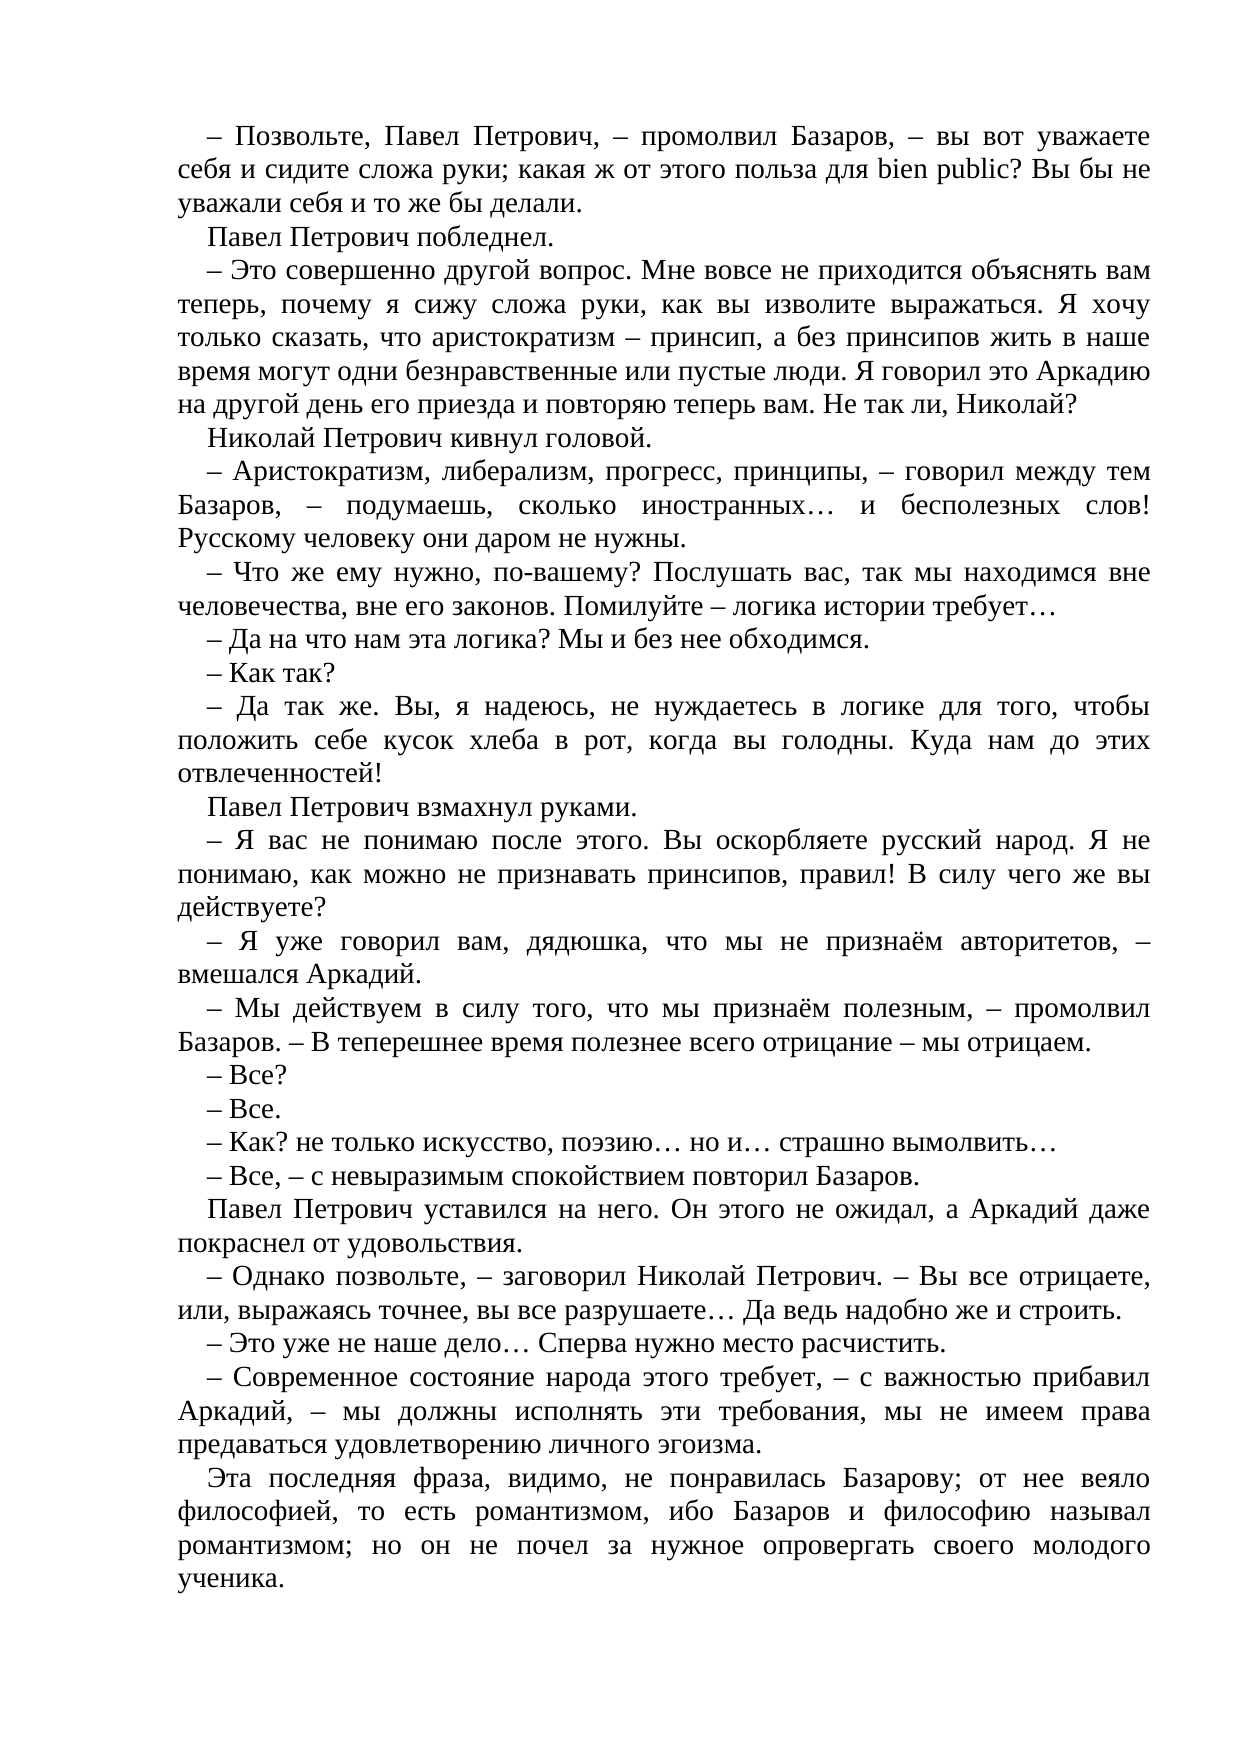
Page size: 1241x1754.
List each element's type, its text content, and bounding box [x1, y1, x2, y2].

text – Я уже говорил вам, дядюшка, что мы не признаём авторитетов, – вмешался Аркадий. [177, 923, 1152, 990]
text – Современное состояние народа этого требует, – с важностью прибавил Аркадий, – мы должны исполнять эти требования, мы не имеем права предаваться удовлетворению личного эгоизма. [177, 1359, 1152, 1460]
text – Как так? [177, 655, 1152, 688]
text – Позвольте, Павел Петрович, – промолвил Базаров, – вы вот уважаете себя и сидите сложа руки; какая ж от этого польза для bien public? Вы бы не уважали себя и то же бы делали. [177, 118, 1152, 219]
text – Да на что нам эта логика? Мы и без нее обходимся. [177, 621, 1152, 655]
text – Это совершенно другой вопрос. Мне вовсе не приходится объяснять вам теперь, почему я сижу сложа руки, как вы изволите выражаться. Я хочу только сказать, что аристократизм – принсип, а без принсипов жить в наше время могут одни безнравственные или пустые люди. Я говорил это Аркадию на другой день его приезда и повторяю теперь вам. Не так ли, Николай? [177, 252, 1152, 420]
text – Все. [177, 1091, 1152, 1124]
text – Все, – с невыразимым спокойствием повторил Базаров. [177, 1158, 1152, 1191]
text – Все? [177, 1057, 1152, 1091]
text – Как? не только искусство, поэзию… но и… страшно вымолвить… [177, 1124, 1152, 1158]
text Эта последняя фраза, видимо, не понравилась Базарову; от нее веяло философией, то есть романтизмом, ибо Базаров и философию называл романтизмом; но он не почел за нужное опровергать своего молодого ученика. [177, 1460, 1152, 1594]
text – Аристократизм, либерализм, прогресс, принципы, – говорил между тем Базаров, – подумаешь, сколько иностранных… и бесполезных слов! Русскому человеку они даром не нужны. [177, 453, 1152, 554]
text – Я вас не понимаю после этого. Вы оскорбляете русский народ. Я не понимаю, как можно не признавать принсипов, правил! В силу чего же вы действуете? [177, 822, 1152, 923]
text – Мы действуем в силу того, что мы признаём полезным, – промолвил Базаров. – В теперешнее время полезнее всего отрицание – мы отрицаем. [177, 990, 1152, 1057]
text – Что же ему нужно, по-вашему? Послушать вас, так мы находимся вне человечества, вне его законов. Помилуйте – логика истории требует… [177, 554, 1152, 621]
text Павел Петрович взмахнул руками. [177, 789, 1152, 822]
text – Это уже не наше дело… Сперва нужно место расчистить. [177, 1326, 1152, 1359]
text Павел Петрович уставился на него. Он этого не ожидал, а Аркадий даже покраснел от удовольствия. [177, 1191, 1152, 1258]
text Николай Петрович кивнул головой. [177, 420, 1152, 453]
text Павел Петрович побледнел. [177, 219, 1152, 252]
text – Однако позвольте, – заговорил Николай Петрович. – Вы все отрицаете, или, выражаясь точнее, вы все разрушаете… Да ведь надобно же и строить. [177, 1258, 1152, 1326]
text – Да так же. Вы, я надеюсь, не нуждаетесь в логике для того, чтобы положить себе кусок хлеба в рот, когда вы голодны. Куда нам до этих отвлеченностей! [177, 688, 1152, 789]
